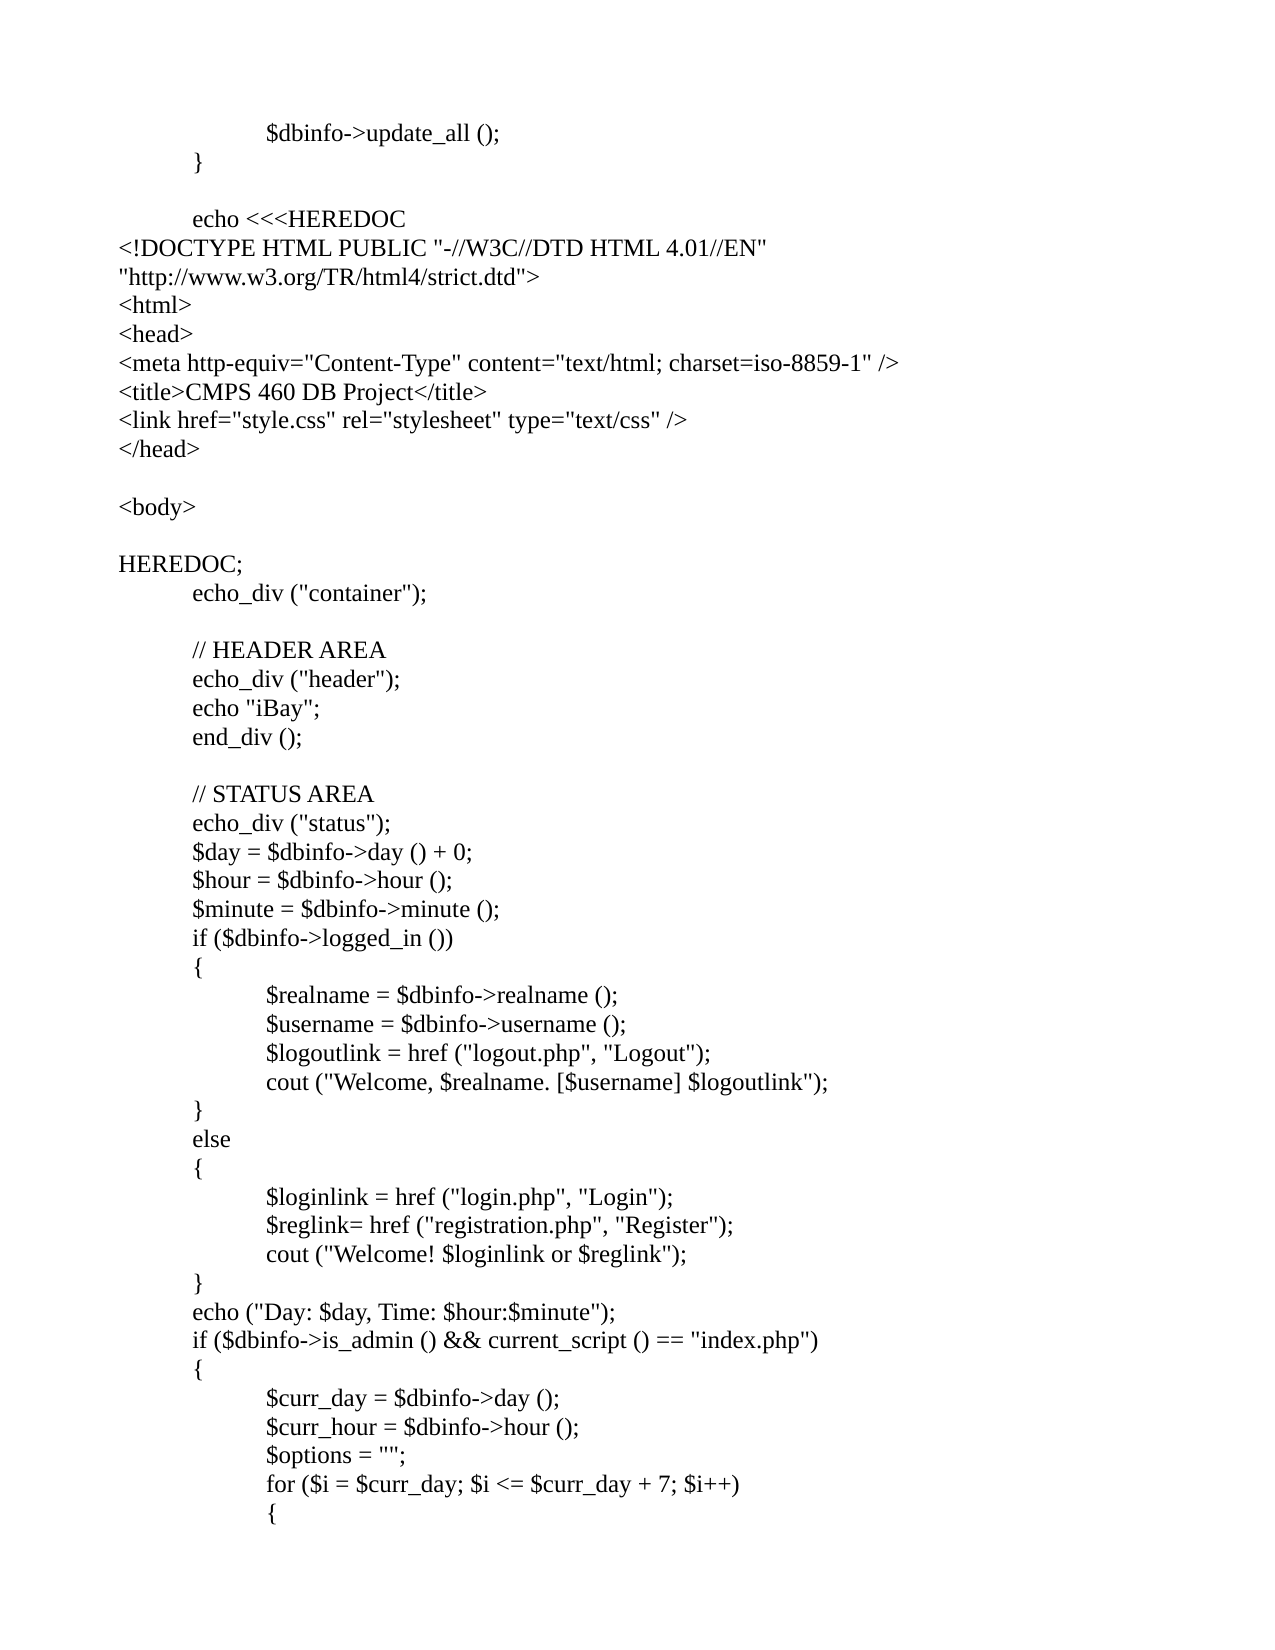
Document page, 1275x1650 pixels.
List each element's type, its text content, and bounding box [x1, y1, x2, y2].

text // STATUS AREA [118, 779, 1157, 808]
text HEREDOC; [118, 549, 1157, 578]
text if ($dbinfo->is_admin () && current_script () == "index.php") [118, 1326, 1157, 1354]
text { [118, 952, 1157, 981]
text <body> [118, 492, 1157, 521]
text $minute = $dbinfo->minute (); [118, 894, 1157, 923]
text $curr_day = $dbinfo->day (); [118, 1383, 1157, 1412]
text } [118, 1268, 1157, 1297]
text <html> [118, 291, 1157, 319]
text } [118, 1096, 1157, 1124]
text <!DOCTYPE HTML PUBLIC "-//W3C//DTD HTML 4.01//EN" "http://www.w3.org/TR/html4/strict.dtd"> [118, 233, 1157, 291]
text <link href="style.css" rel="stylesheet" type="text/css" /> [118, 406, 1157, 434]
text $hour = $dbinfo->hour (); [118, 866, 1157, 894]
text cout ("Welcome! $loginlink or $reglink"); [118, 1239, 1157, 1268]
text $loginlink = href ("login.php", "Login"); [118, 1182, 1157, 1211]
text if ($dbinfo->logged_in ()) [118, 923, 1157, 952]
text echo <<<HEREDOC [118, 204, 1157, 233]
text $realname = $dbinfo->realname (); [118, 981, 1157, 1009]
text $day = $dbinfo->day () + 0; [118, 837, 1157, 866]
text $dbinfo->update_all (); [118, 118, 1157, 147]
text cout ("Welcome, $realname. [$username] $logoutlink"); [118, 1067, 1157, 1096]
text $logoutlink = href ("logout.php", "Logout"); [118, 1038, 1157, 1067]
text echo_div ("header"); [118, 664, 1157, 693]
text <head> [118, 319, 1157, 348]
text else [118, 1124, 1157, 1153]
text $username = $dbinfo->username (); [118, 1009, 1157, 1038]
text end_div (); [118, 722, 1157, 751]
text { [118, 1354, 1157, 1383]
text <meta http-equiv="Content-Type" content="text/html; charset=iso-8859-1" /> [118, 348, 1157, 377]
text // HEADER AREA [118, 636, 1157, 664]
text $curr_hour = $dbinfo->hour (); [118, 1412, 1157, 1441]
text echo_div ("container"); [118, 578, 1157, 607]
text echo_div ("status"); [118, 808, 1157, 837]
text $reglink= href ("registration.php", "Register"); [118, 1211, 1157, 1239]
text { [118, 1498, 1157, 1527]
text echo ("Day: $day, Time: $hour:$minute"); [118, 1297, 1157, 1326]
text $options = ""; [118, 1441, 1157, 1469]
text { [118, 1153, 1157, 1182]
text for ($i = $curr_day; $i <= $curr_day + 7; $i++) [118, 1469, 1157, 1498]
text } [118, 147, 1157, 176]
text echo "iBay"; [118, 693, 1157, 722]
text </head> [118, 434, 1157, 463]
text <title>CMPS 460 DB Project</title> [118, 377, 1157, 406]
